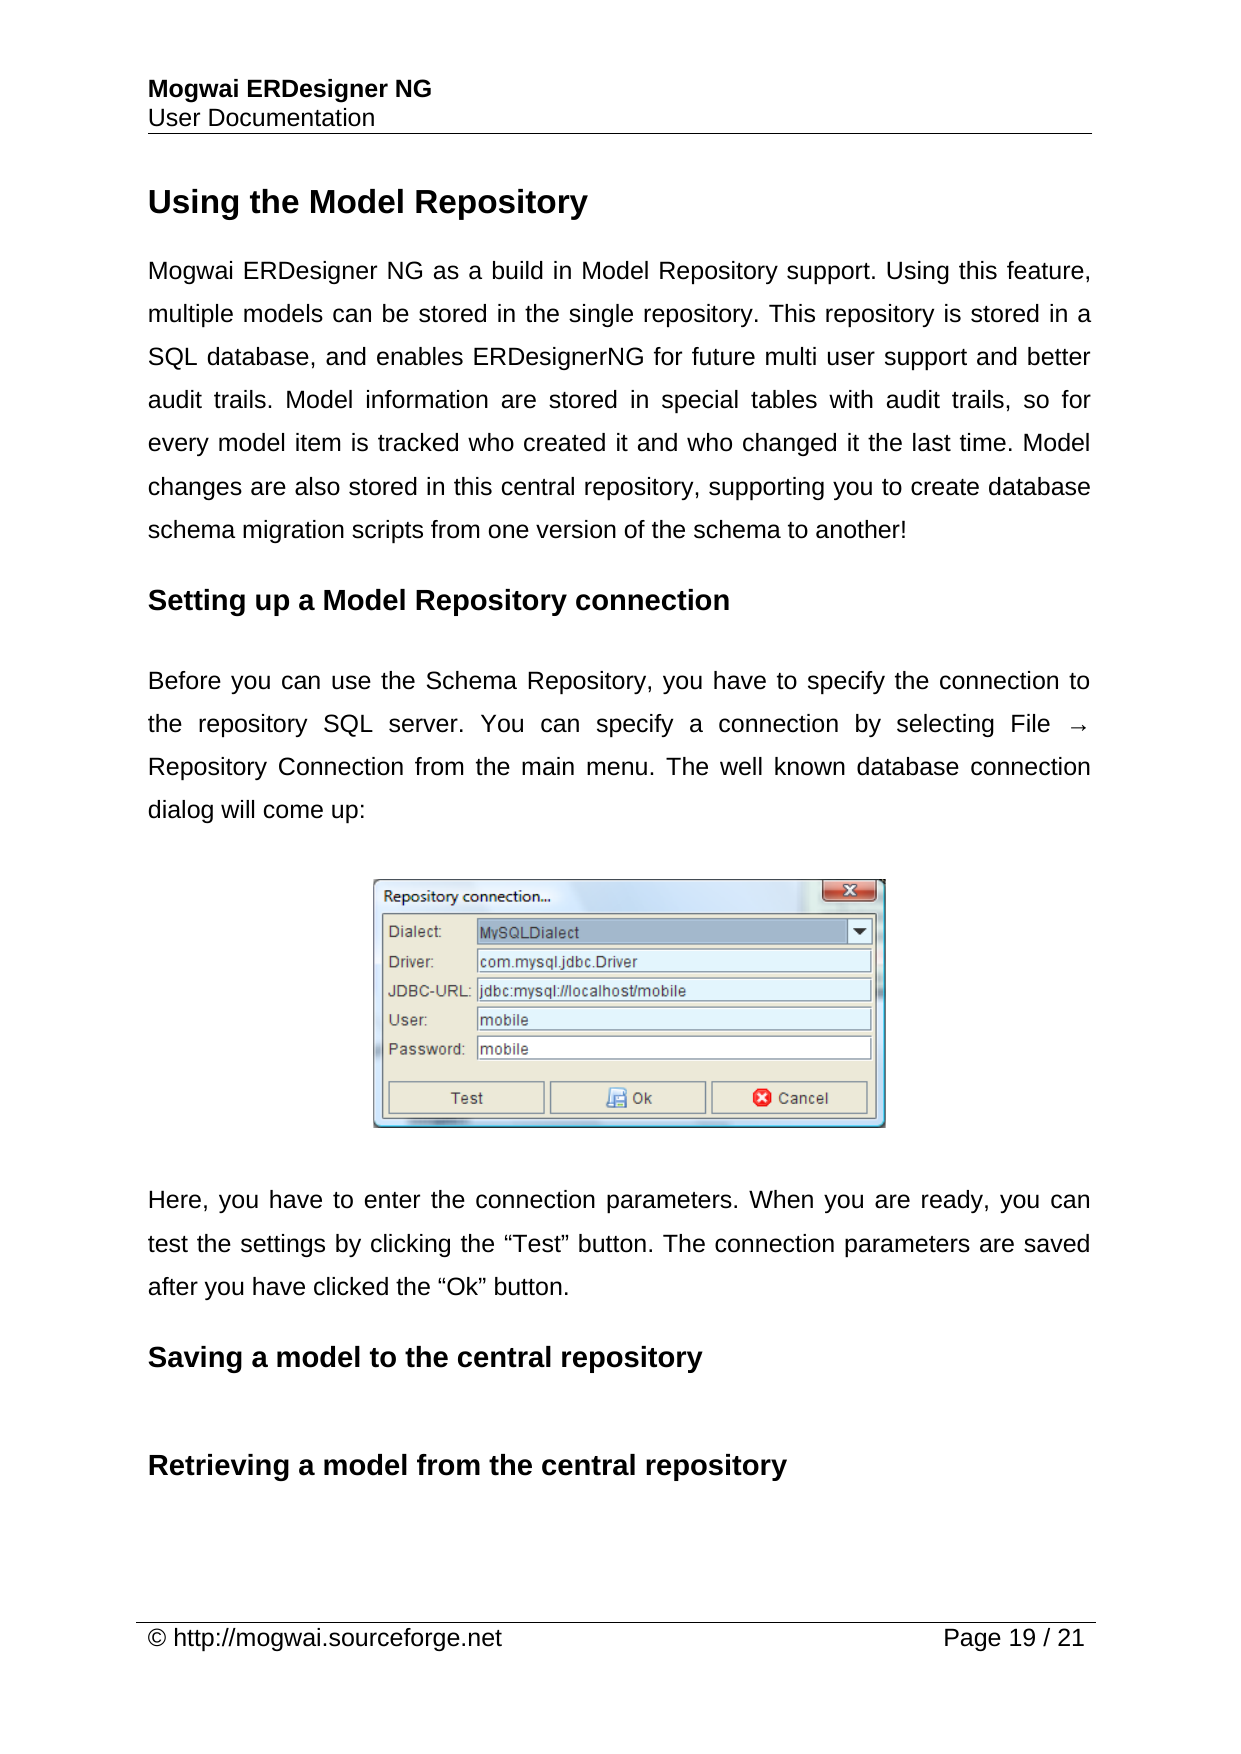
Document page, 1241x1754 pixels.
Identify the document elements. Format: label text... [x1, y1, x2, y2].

subtitle Saving a model to the central repository [148, 1340, 1092, 1373]
text Here, you have to enter the connection parameters. When you are ready, you can test the settings by clicking the “Test” button. The connection parameters are saved after you have clicked the “Ok” button. [148, 1186, 1092, 1301]
picture [373, 879, 886, 1128]
subtitle Using the Model Repository [148, 182, 1092, 221]
subtitle Retrieving a model from the central repository [148, 1448, 1092, 1481]
text Before you can use the Schema Repository, you have to specify the connection to the repository SQL server. You can specify a connection by selecting File → Repository Connection from the main menu. The well known database connection dialog will come up: [148, 666, 1092, 824]
subtitle Setting up a Model Repository connection [148, 583, 1092, 616]
text Mogwai ERDesigner NG as a build in Model Repository support. Using this feature, multiple models can be stored in the single repository. This repository is stored in a SQL database, and enables ERDesignerNG for future multi user support and better audit trails. Model information are stored in special tables with audit trails, so for every model item is tracked who created it and who changed it the last time. Model changes are also stored in this central repository, supporting you to create database schema migration scripts from one version of the schema to another! [148, 256, 1092, 543]
